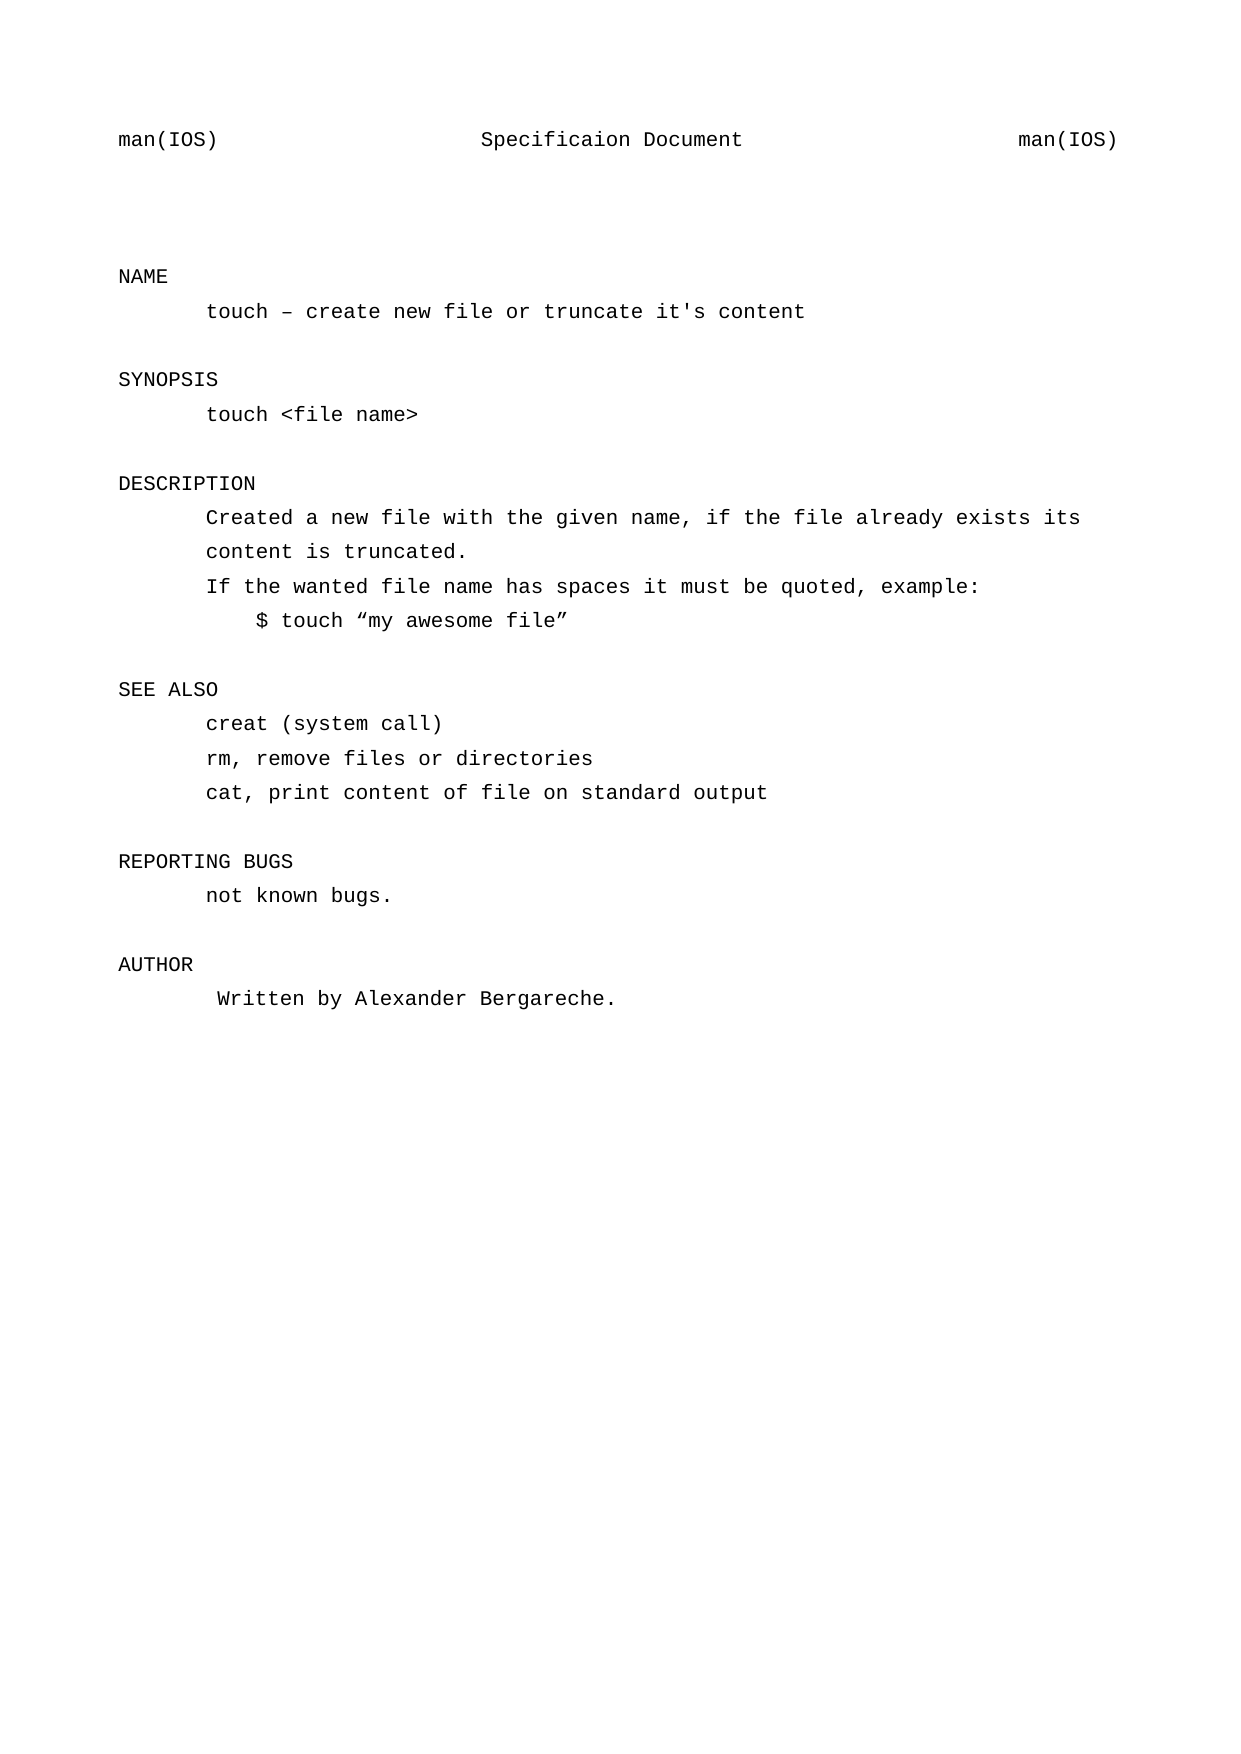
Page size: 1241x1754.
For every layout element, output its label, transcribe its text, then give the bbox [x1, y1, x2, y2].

text touch – create new file or truncate it's content [118, 290, 1122, 324]
text Written by Alexander Bergareche. [118, 977, 1122, 1012]
text Created a new file with the given name, if the file already exists its [118, 496, 1122, 531]
text content is truncated. [118, 531, 1122, 565]
text creat (system call) [118, 702, 1122, 737]
text $ touch “my awesome file” [118, 599, 1122, 634]
text SYNOPSIS [118, 359, 1122, 393]
text cat, print content of file on standard output [118, 771, 1122, 806]
text REPORTING BUGS [118, 840, 1122, 874]
text not known bugs. [118, 874, 1122, 909]
text touch <file name> [118, 393, 1122, 427]
text rm, remove files or directories [118, 737, 1122, 771]
text NAME [118, 256, 1122, 290]
text man(IOS) Specificaion Document man(IOS) [118, 118, 1122, 152]
text AUTHOR [118, 943, 1122, 977]
text If the wanted file name has spaces it must be quoted, example: [118, 565, 1122, 599]
text SEE ALSO [118, 668, 1122, 702]
text DESCRIPTION [118, 462, 1122, 496]
